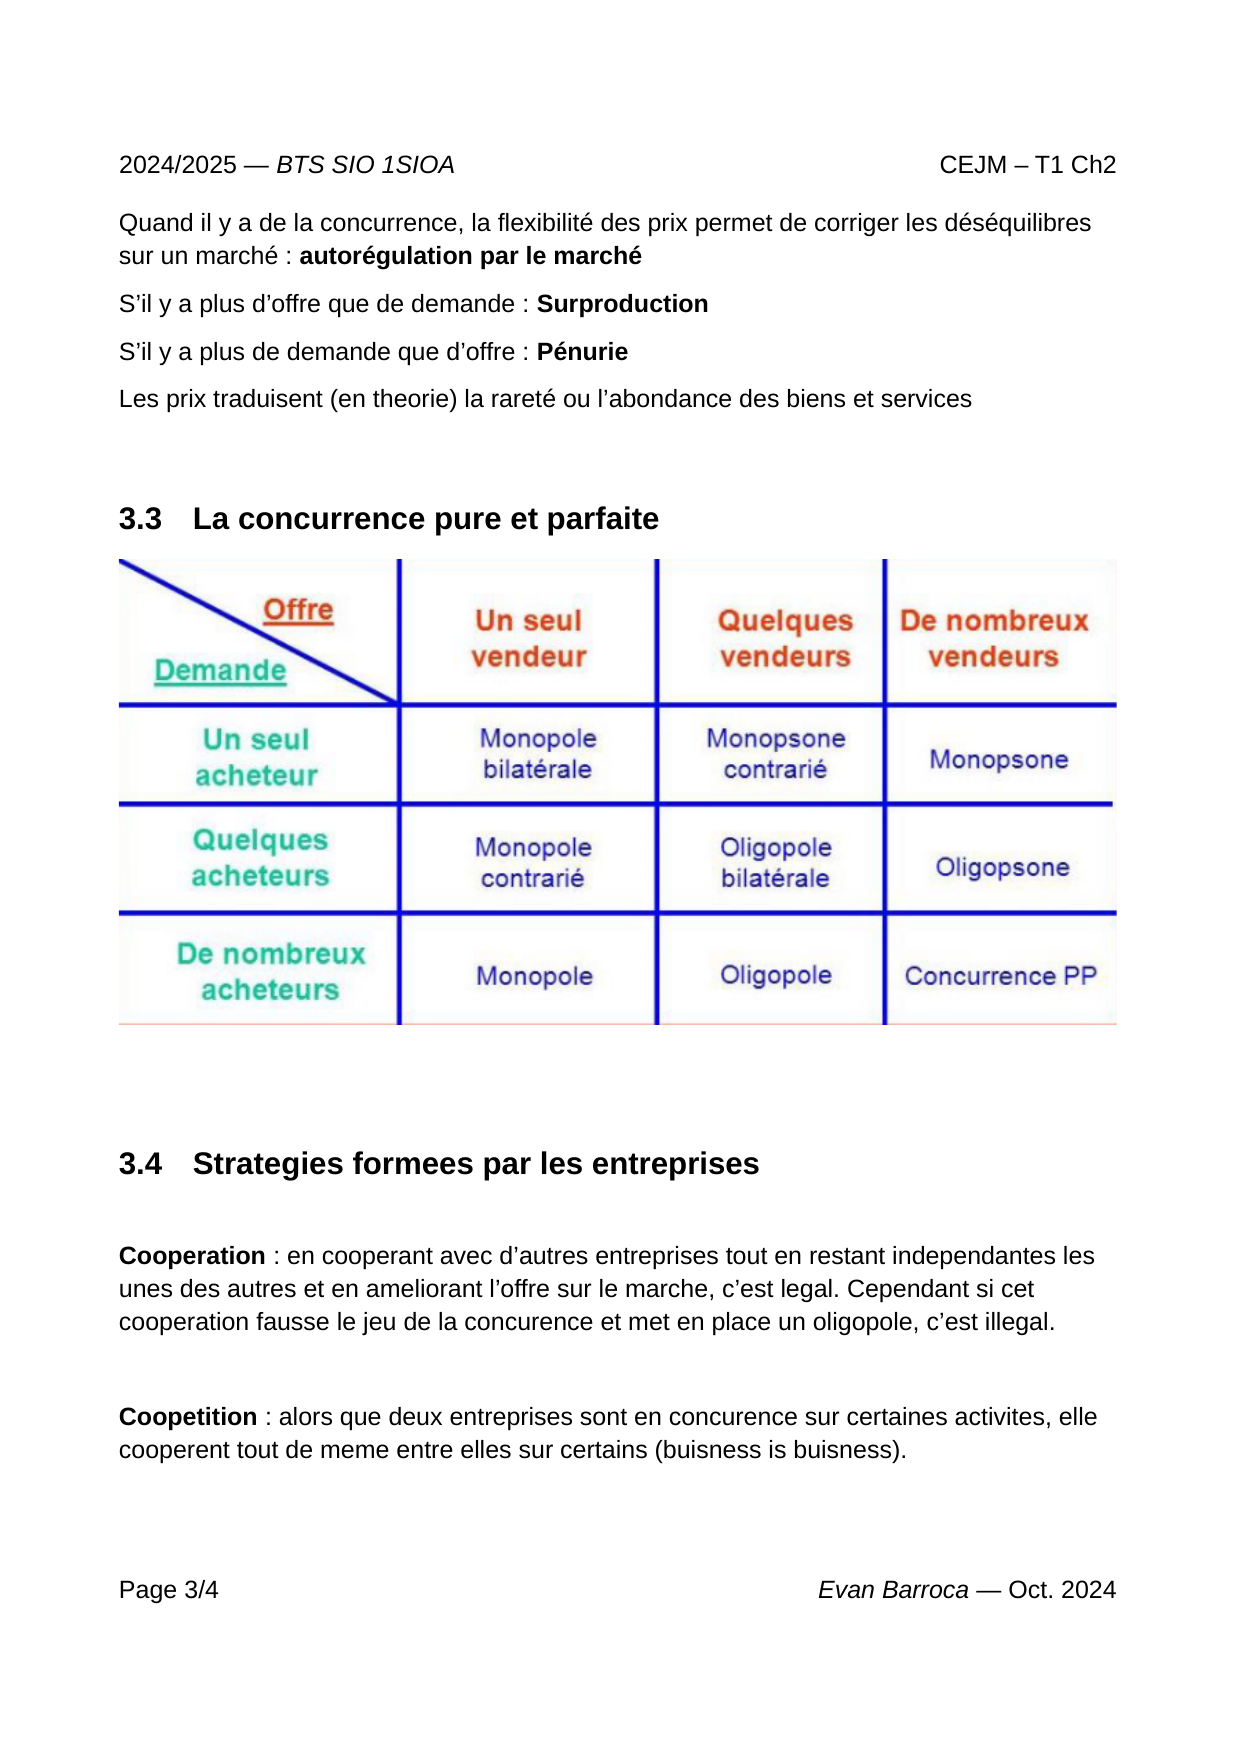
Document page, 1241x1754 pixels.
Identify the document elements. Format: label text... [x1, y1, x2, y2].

text S’il y a plus de demande que d’offre : Pénurie [119, 336, 1117, 365]
text S’il y a plus d’offre que de demande : Surproduction [119, 289, 1117, 318]
text Coopetition : alors que deux entreprises sont en concurence sur certaines activites, elle cooperent tout de meme entre elles sur certains (buisness is buisness). [119, 1402, 1117, 1464]
subtitle La concurrence pure et parfaite [119, 500, 1117, 536]
text Cooperation : en cooperant avec d’autres entreprises tout en restant independantes les unes des autres et en ameliorant l’offre sur le marche, c’est legal. Cependant si cet cooperation fausse le jeu de la concurence et met en place un oligopole, c’est illegal. [119, 1241, 1117, 1336]
text Les prix traduisent (en theorie) la rareté ou l’abondance des biens et services [119, 384, 1117, 413]
text Quand il y a de la concurrence, la flexibilité des prix permet de corriger les déséquilibres sur un marché : autorégulation par le marché [119, 208, 1117, 270]
picture [118, 559, 1117, 1025]
subtitle Strategies formees par les entreprises [119, 1145, 1117, 1181]
